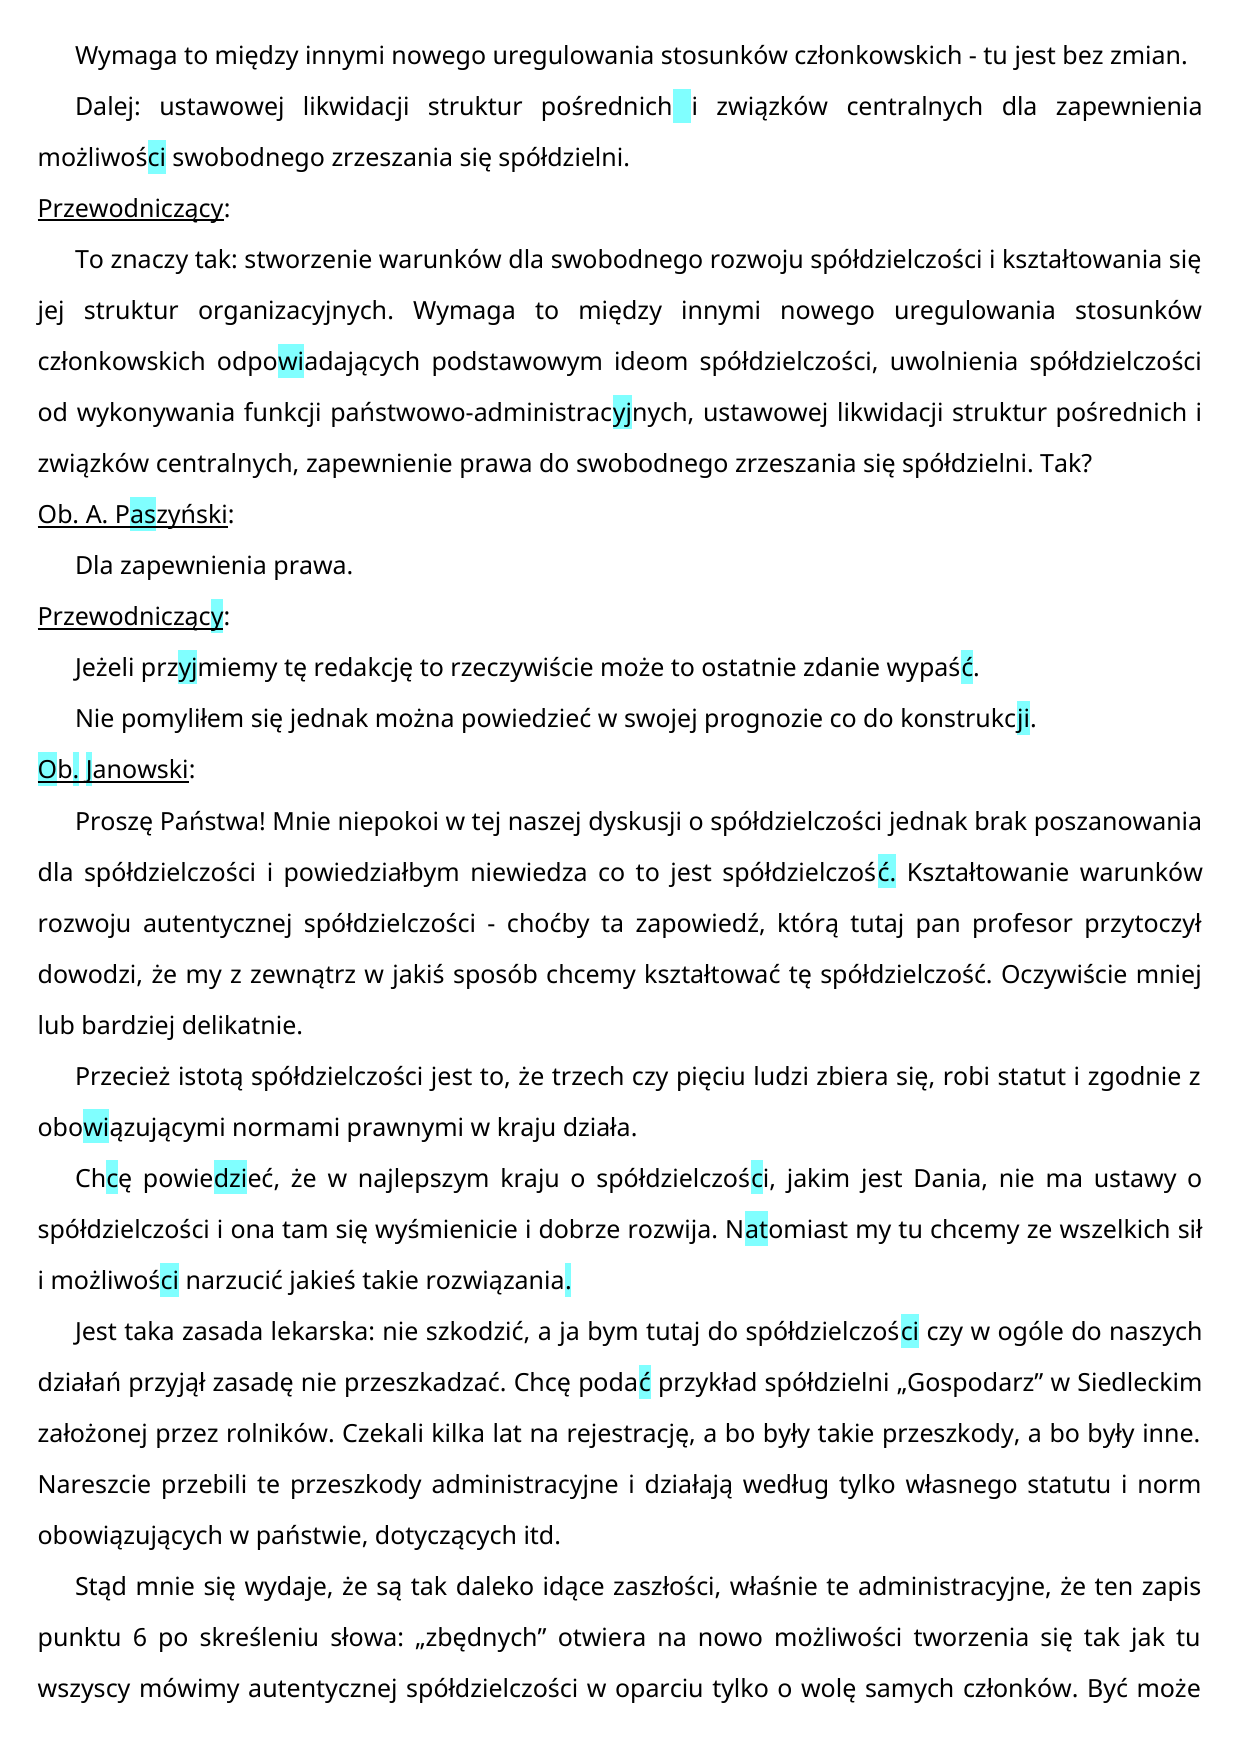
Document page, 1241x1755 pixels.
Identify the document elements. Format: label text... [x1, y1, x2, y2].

text Ob. Janowski: [37, 752, 1203, 786]
text Przewodniczący: [37, 191, 1203, 225]
text Proszę Państwa! Mnie niepokoi w tej naszej dyskusji o spółdzielczości jednak brak poszanowania dla spółdzielczości i powiedziałbym niewiedza co to jest spółdzielczość. Kształtowanie warunków rozwoju autentycznej spółdzielczości - choćby ta zapowiedź, którą tutaj pan profesor przytoczył dowodzi, że my z zewnątrz w jakiś sposób chcemy kształtować tę spółdzielczość. Oczywiście mniej lub bardziej delikatnie. [37, 803, 1203, 1041]
text Chcę powiedzieć, że w najlepszym kraju o spółdzielczości, jakim jest Dania, nie ma ustawy o spółdzielczości i ona tam się wyśmienicie i dobrze rozwija. Natomiast my tu chcemy ze wszelkich sił i możliwości narzucić jakieś takie rozwiązania. [37, 1160, 1203, 1297]
text To znaczy tak: stworzenie warunków dla swobodnego rozwoju spółdzielczości i kształtowania się jej struktur organizacyjnych. Wymaga to między innymi nowego uregulowania stosunków członkowskich odpowiadających podstawowym ideom spółdzielczości, uwolnienia spółdzielczości od wykonywania funkcji państwowo-administracyjnych, ustawowej likwidacji struktur pośrednich i związków centralnych, zapewnienie prawa do swobodnego zrzeszania się spółdzielni. Tak? [37, 242, 1203, 480]
text Przecież istotą spółdzielczości jest to, że trzech czy pięciu ludzi zbiera się, robi statut i zgodnie z obowiązującymi normami prawnymi w kraju działa. [37, 1058, 1203, 1143]
text Jeżeli przyjmiemy tę redakcję to rzeczywiście może to ostatnie zdanie wypaść. [37, 650, 1203, 684]
text Stąd mnie się wydaje, że są tak daleko idące zaszłości, właśnie te administracyjne, że ten zapis punktu 6 po skreśleniu słowa: „zbędnych” otwiera na nowo możliwości tworzenia się tak jak tu wszyscy mówimy autentycznej spółdzielczości w oparciu tylko o wolę samych członków. Być może [37, 1569, 1203, 1705]
text Dalej: ustawowej likwidacji struktur pośrednich i związków centralnych dla zapewnienia możliwości swobodnego zrzeszania się spółdzielni. [37, 88, 1203, 174]
text Ob. A. Paszyński: [37, 497, 1203, 531]
text Jest taka zasada lekarska: nie szkodzić, a ja bym tutaj do spółdzielczości czy w ogóle do naszych działań przyjął zasadę nie przeszkadzać. Chcę podać przykład spółdzielni „Gospodarz” w Siedleckim założonej przez rolników. Czekali kilka lat na rejestrację, a bo były takie przeszkody, a bo były inne. Nareszcie przebili te przeszkody administracyjne i działają według tylko własnego statutu i norm obowiązujących w państwie, dotyczących itd. [37, 1313, 1203, 1552]
text Dla zapewnienia prawa. [37, 548, 1203, 582]
text Wymaga to między innymi nowego uregulowania stosunków członkowskich - tu jest bez zmian. [37, 37, 1203, 72]
text Przewodniczący: [37, 599, 1203, 633]
text Nie pomyliłem się jednak można powiedzieć w swojej prognozie co do konstrukcji. [37, 701, 1203, 735]
